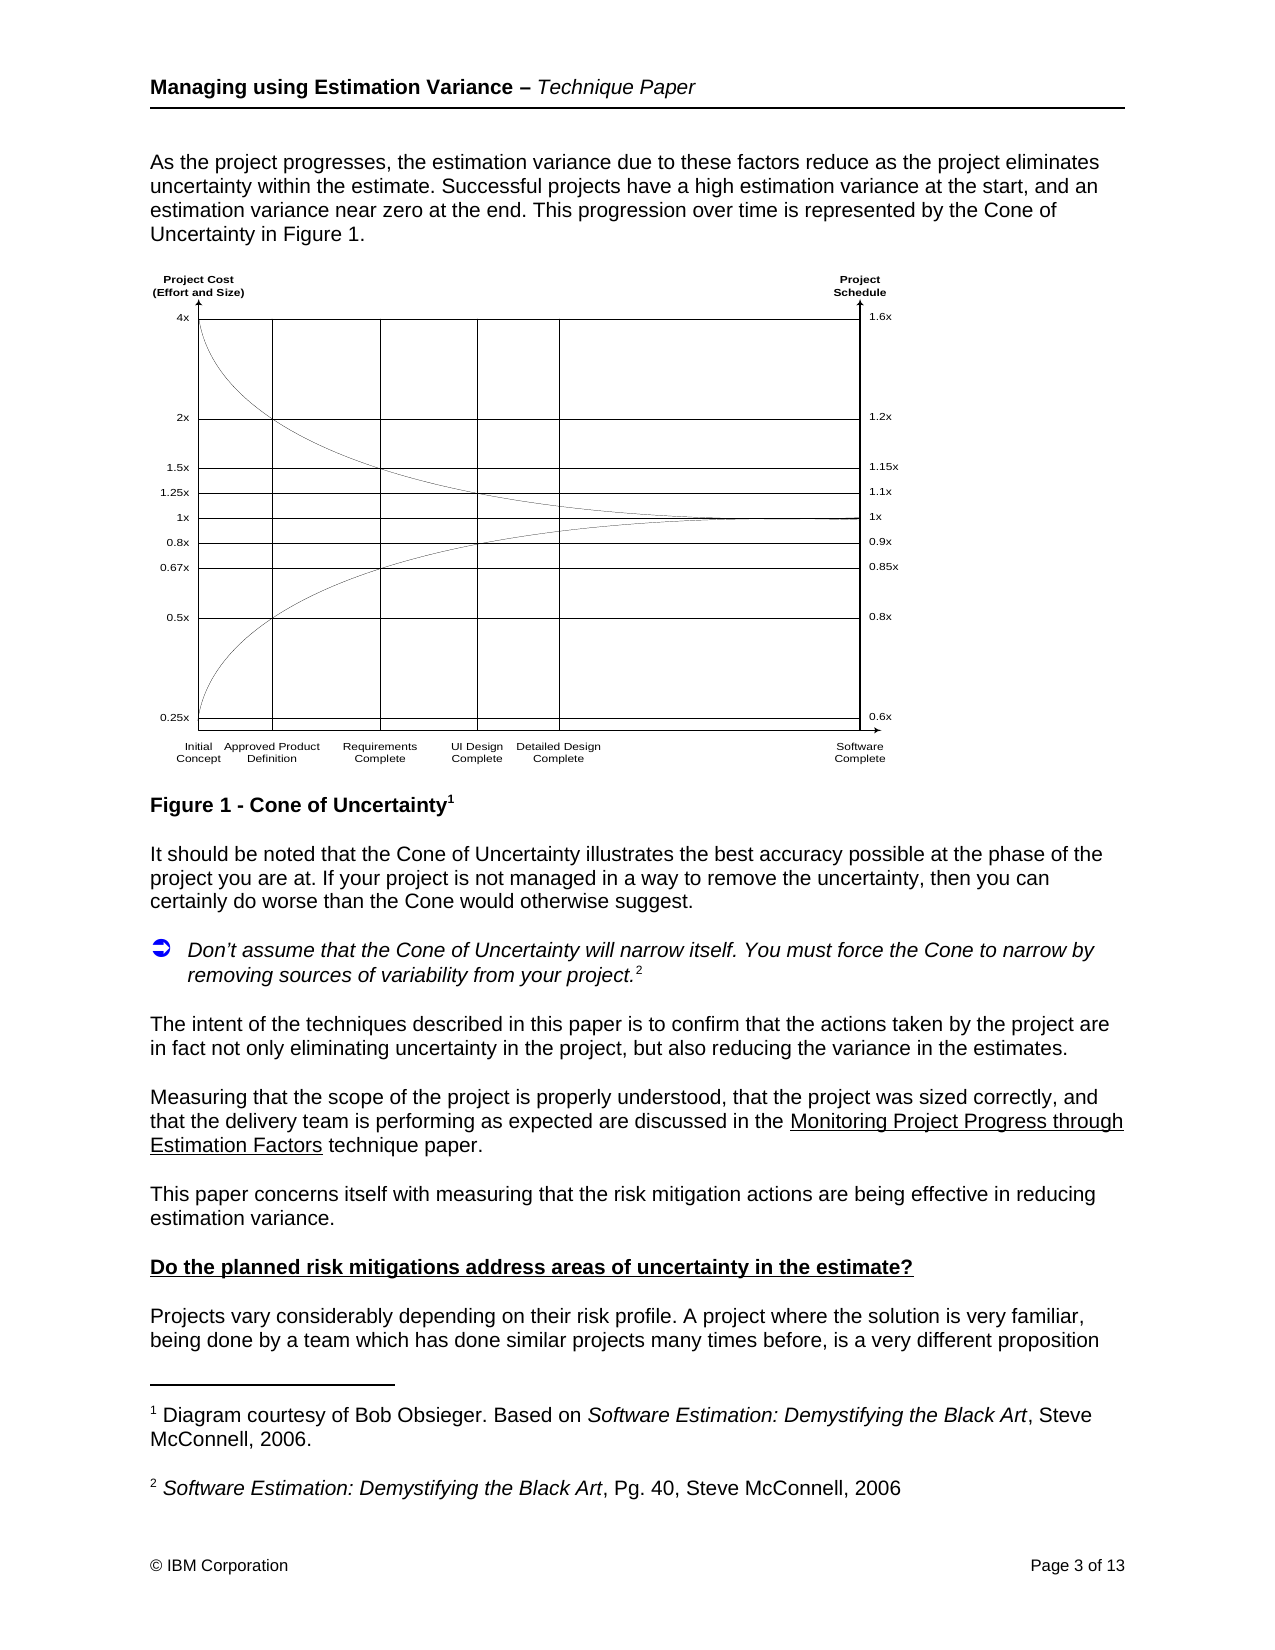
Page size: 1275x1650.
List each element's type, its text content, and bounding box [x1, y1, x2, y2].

text Figure 1 - Cone of Uncertainty [150, 792, 1125, 816]
text As the project progresses, the estimation variance due to these factors reduce as the project eliminates uncertainty within the estimate. Successful projects have a high estimation variance at the start, and an estimation variance near zero at the end. This progression over time is represented by the Cone of Uncertainty in Figure 1. [150, 150, 1125, 246]
text Projects vary considerably depending on their risk profile. A project where the solution is very familiar, being done by a team which has done similar projects many times before, is a very different proposition [150, 1304, 1125, 1352]
text This paper concerns itself with measuring that the risk mitigation actions are being effective in reducing estimation variance. [150, 1182, 1125, 1230]
text It should be noted that the Cone of Uncertainty illustrates the best accuracy possible at the phase of the project you are at. If your project is not managed in a way to remove the uncertainty, then you can certainly do worse than the Cone would otherwise suggest. [150, 841, 1125, 913]
text The intent of the techniques described in this paper is to confirm that the actions taken by the project are in fact not only eliminating uncertainty in the project, but also reducing the variance in the estimates. [150, 1012, 1125, 1060]
text Diagram courtesy of Bob Obsieger. Based on Software Estimation: Demystifying the Black Art, Steve McConnell, 2006. [150, 1403, 1125, 1451]
text Measuring that the scope of the project is properly understood, that the project was sized correctly, and that the delivery team is performing as expected are discussed in the Monitoring Project Progress through Estimation Factors technique paper. [150, 1085, 1125, 1157]
list Don’t assume that the Cone of Uncertainty will narrow itself. You must force the Cone to narrow by removing sources of variability from your project. [150, 938, 1125, 987]
list Software Estimation: Demystifying the Black Art, Pg. 40, Steve McConnell, 2006 [150, 1476, 1125, 1500]
text Do the planned risk mitigations address areas of uncertainty in the estimate? [150, 1255, 1125, 1279]
